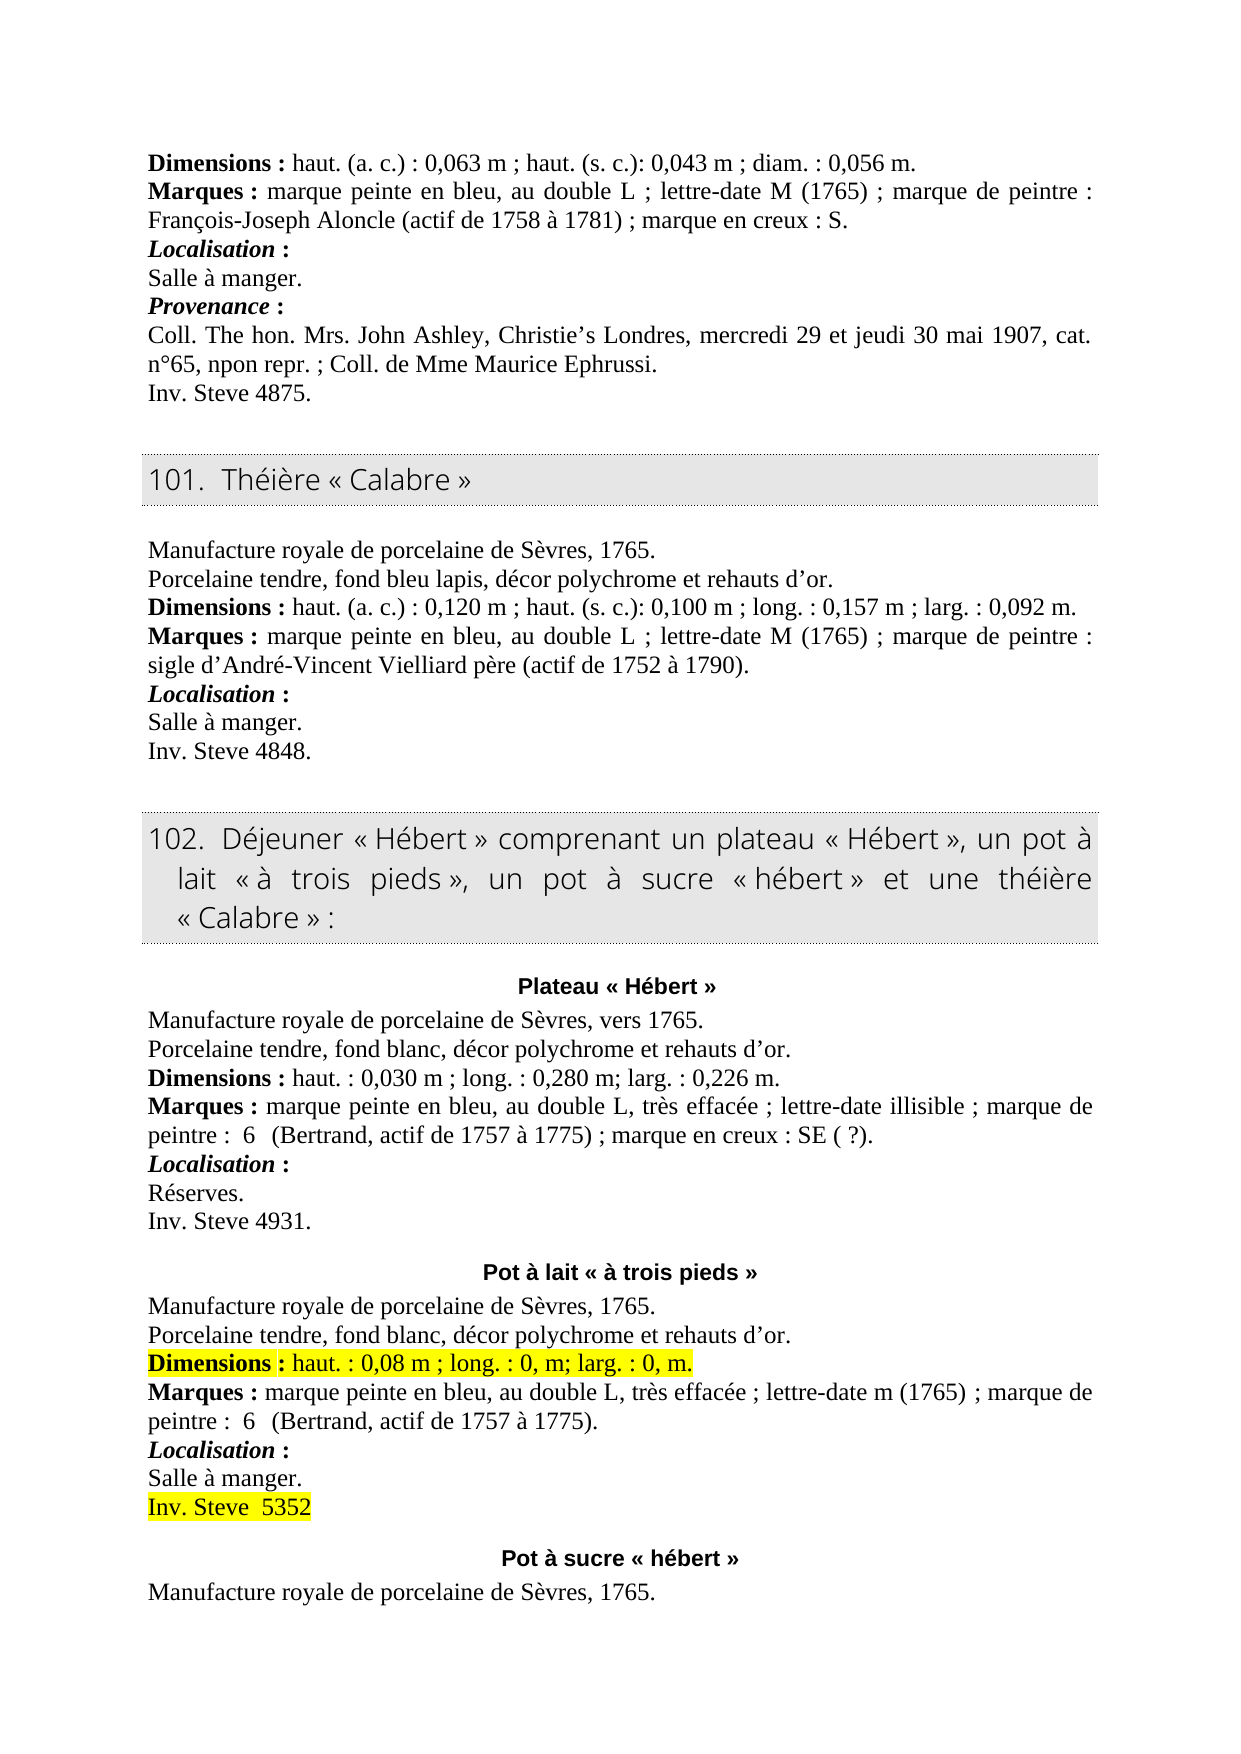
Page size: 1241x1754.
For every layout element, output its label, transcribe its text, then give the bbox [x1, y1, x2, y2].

text Manufacture royale de porcelaine de Sèvres, 1765. [148, 1291, 1093, 1320]
text Porcelaine tendre, fond bleu lapis, décor polychrome et rehauts d’or. [148, 564, 1093, 592]
text Dimensions : haut. (a. c.) : 0,120 m ; haut. (s. c.): 0,100 m ; long. : 0,157 m ; larg. : 0,092 m. [148, 592, 1093, 621]
text Salle à manger. [148, 1463, 1093, 1492]
text Marques : marque peinte en bleu, au double L, très effacée ; lettre-date m (1765) ; marque de peintre : 6 (Bertrand, actif de 1757 à 1775). [148, 1377, 1093, 1435]
text Porcelaine tendre, fond blanc, décor polychrome et rehauts d’or. [148, 1320, 1093, 1348]
text Inv. Steve 4848. [148, 736, 1093, 765]
text Localisation : [148, 679, 1093, 707]
text Coll. The hon. Mrs. John Ashley, Christie’s Londres, mercredi 29 et jeudi 30 mai 1907, cat. n°65, npon repr. ; Coll. de Mme Maurice Ephrussi. [148, 320, 1093, 378]
text Inv. Steve 4931. [148, 1206, 1093, 1235]
subtitle Déjeuner « Hébert » comprenant un plateau « Hébert », un pot à lait « à trois pieds », un pot à sucre « hébert » et une théière « Calabre » : [142, 812, 1098, 943]
text Manufacture royale de porcelaine de Sèvres, vers 1765. [148, 1005, 1093, 1034]
text Provenance : [148, 291, 1093, 320]
text Salle à manger. [148, 707, 1093, 736]
subtitle Pot à sucre « hébert » [148, 1545, 1093, 1571]
text Manufacture royale de porcelaine de Sèvres, 1765. [148, 1577, 1093, 1606]
subtitle Pot à lait « à trois pieds » [148, 1259, 1093, 1285]
text Dimensions : haut. (a. c.) : 0,063 m ; haut. (s. c.): 0,043 m ; diam. : 0,056 m. [148, 148, 1093, 176]
text Manufacture royale de porcelaine de Sèvres, 1765. [148, 535, 1093, 564]
text Marques : marque peinte en bleu, au double L ; lettre-date M (1765) ; marque de peintre : François-Joseph Aloncle (actif de 1758 à 1781) ; marque en creux : S. [148, 176, 1093, 234]
text Dimensions : haut. : 0,030 m ; long. : 0,280 m; larg. : 0,226 m. [148, 1063, 1093, 1091]
text Inv. Steve 5352 [148, 1492, 1093, 1521]
text Salle à manger. [148, 263, 1093, 291]
text Marques : marque peinte en bleu, au double L ; lettre-date M (1765) ; marque de peintre : sigle d’André-Vincent Vielliard père (actif de 1752 à 1790). [148, 621, 1093, 679]
text Porcelaine tendre, fond blanc, décor polychrome et rehauts d’or. [148, 1034, 1093, 1063]
subtitle Théière « Calabre » [142, 454, 1098, 505]
text Marques : marque peinte en bleu, au double L, très effacée ; lettre-date illisible ; marque de peintre : 6 (Bertrand, actif de 1757 à 1775) ; marque en creux : SE ( ?). [148, 1091, 1093, 1149]
text Localisation : [148, 1149, 1093, 1178]
text Dimensions : haut. : 0,08 m ; long. : 0, m; larg. : 0, m. [148, 1348, 1093, 1377]
subtitle Plateau « Hébert » [148, 973, 1093, 999]
text Localisation : [148, 1435, 1093, 1463]
text Réserves. [148, 1178, 1093, 1206]
text Localisation : [148, 234, 1093, 263]
text Inv. Steve 4875. [148, 378, 1093, 406]
